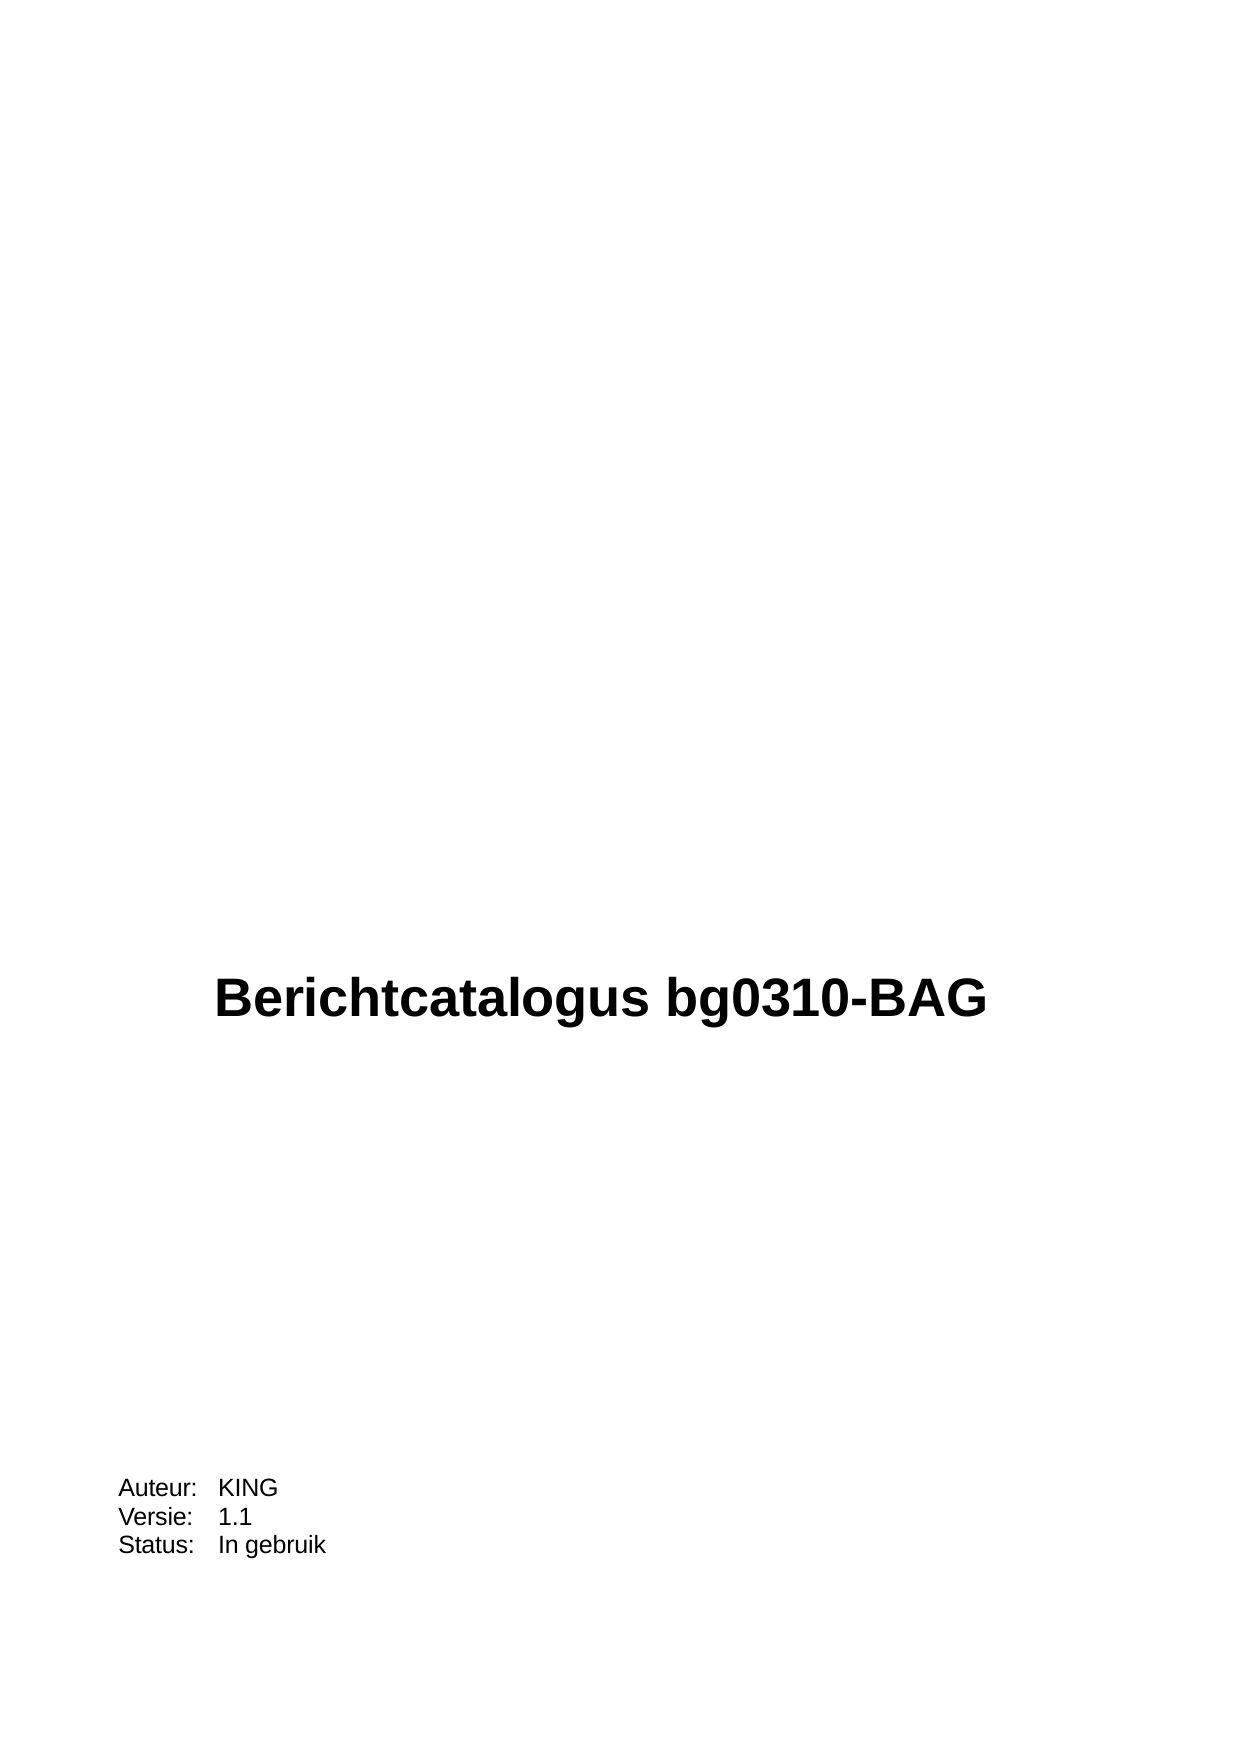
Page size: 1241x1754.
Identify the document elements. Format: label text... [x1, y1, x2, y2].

text Status: In gebruik [118, 1531, 1084, 1559]
text Versie: 1.1 [118, 1502, 1084, 1531]
text Auteur: KING [118, 1473, 1122, 1502]
text Berichtcatalogus bg0310-BAG [118, 965, 1084, 1027]
